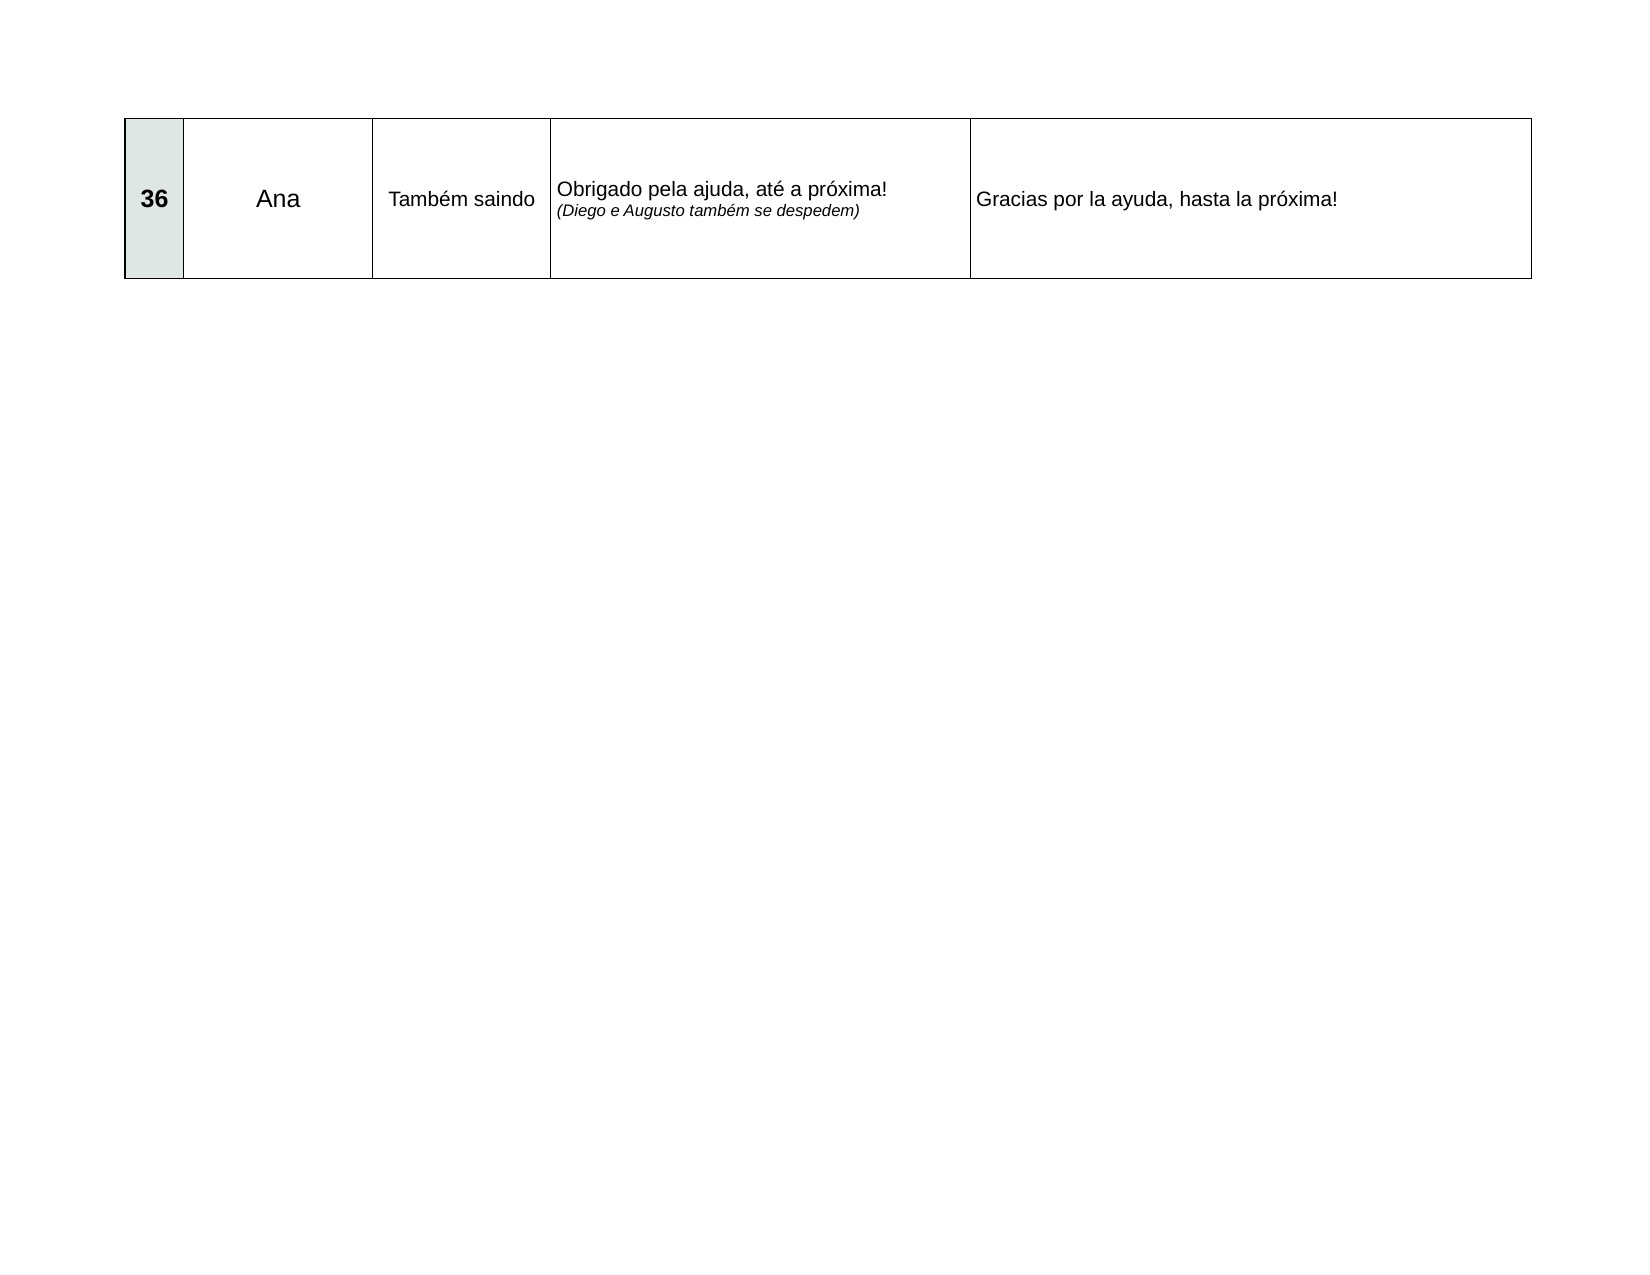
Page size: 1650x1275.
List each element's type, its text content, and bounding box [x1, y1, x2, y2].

table_cell Ana [184, 119, 372, 278]
table_cell Obrigado pela ajuda, até a próxima! (Diego e Augusto também se despedem) [551, 119, 970, 278]
table_cell Também saindo [373, 119, 550, 278]
table_cell Gracias por la ayuda, hasta la próxima! [971, 119, 1531, 278]
table_cell 36 [126, 119, 183, 278]
